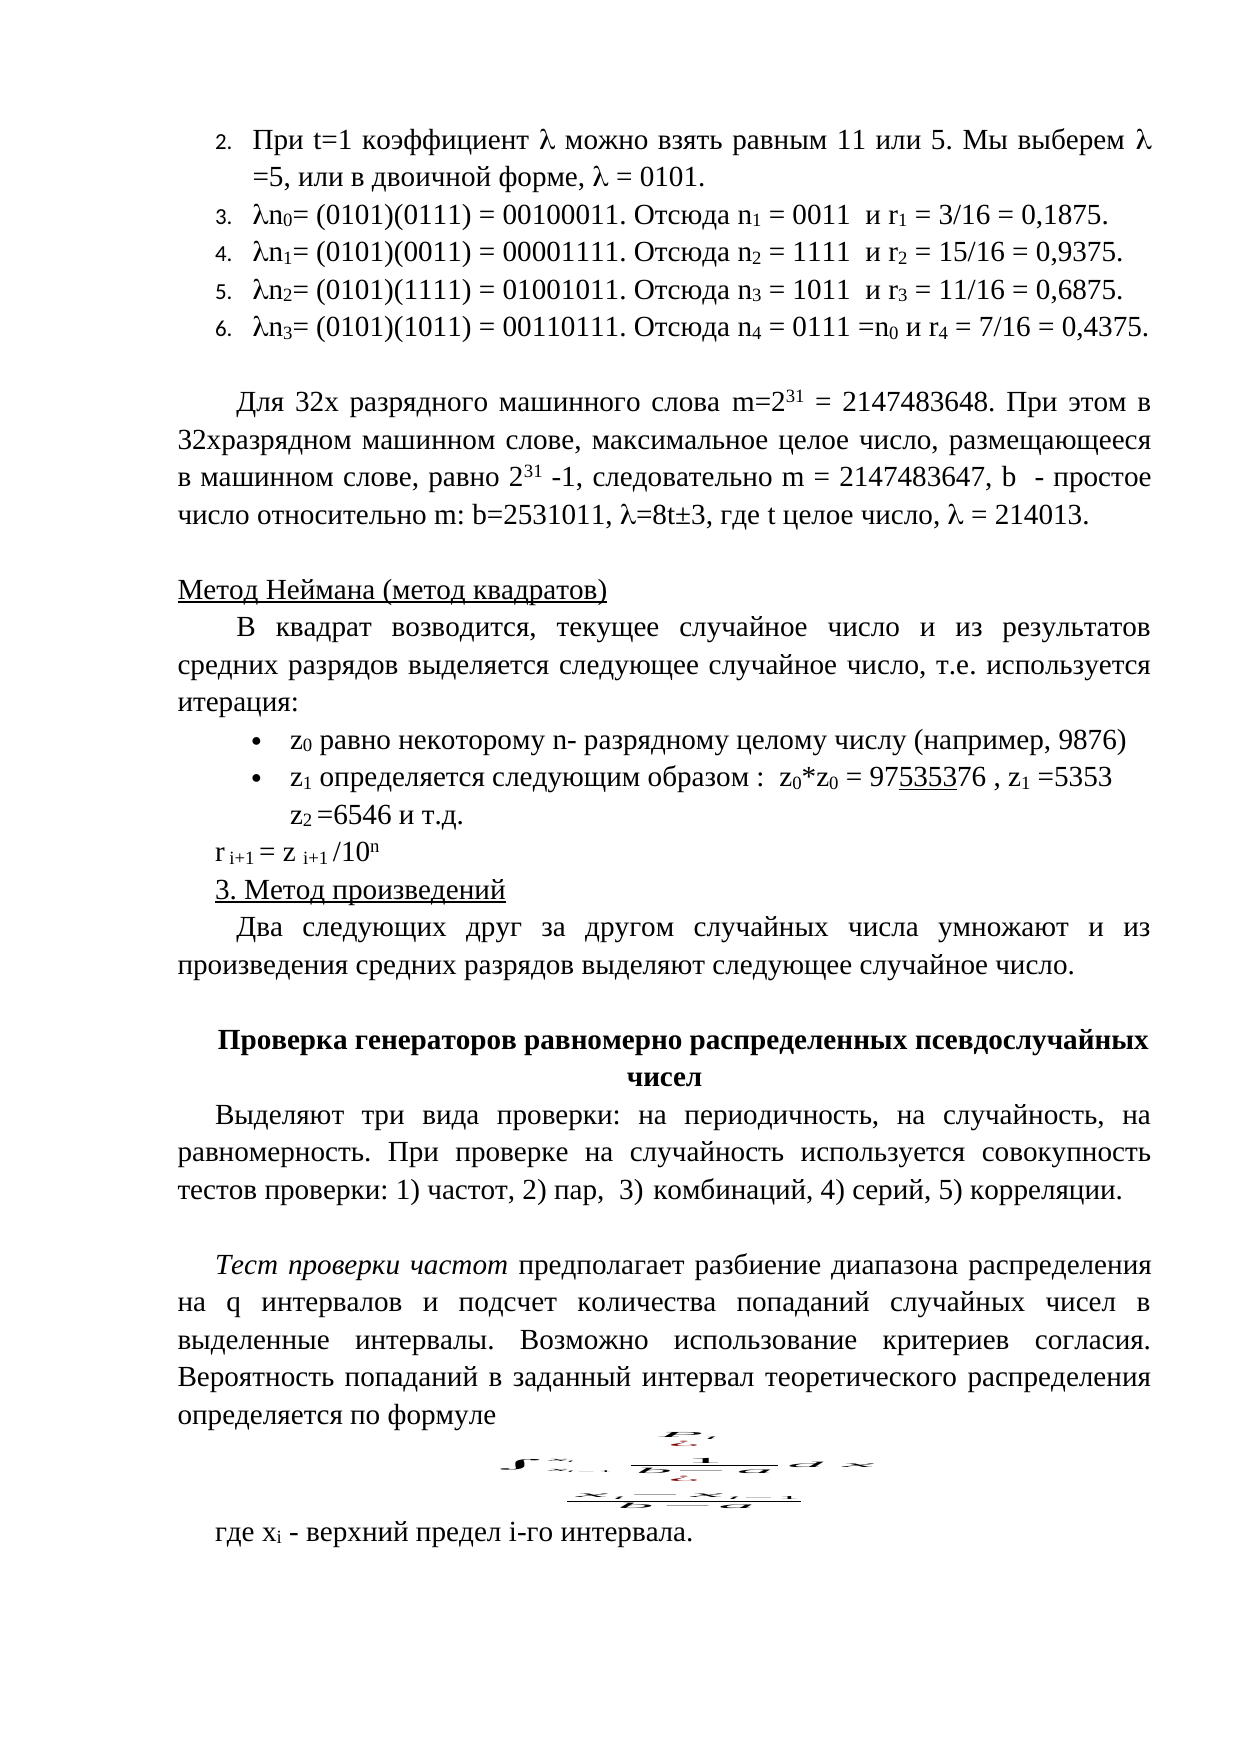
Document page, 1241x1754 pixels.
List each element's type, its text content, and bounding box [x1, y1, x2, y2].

list z1 определяется следующим образом : z0*z0 = 97535376 , z1 =5353 z2 =6546 и т.д. [252, 756, 1152, 831]
text где xi - верхний предел i-го интервала. [177, 1510, 1152, 1548]
text Тест проверки частот предполагает разбиение диапазо­на распределения на q интервалов и подсчет количества попаданий случайных чисел в выделенные интервалы. Возможно использование критериев согласия. Вероят­ность попаданий в заданный интервал теоретического распределения определяется по формуле [177, 1243, 1152, 1431]
text 3. Метод произведений [177, 868, 1152, 906]
list n0= (0101)(0111) = 00100011. Отсюда n1 = 0011 и r1 = 3/16 = 0,1875. [215, 193, 1152, 231]
text Метод Неймана (метод квадратов) [177, 568, 1152, 606]
text Выделяют три вида проверки: на периодичность, на случайность, на равномерность. При проверке на случайность используется совокупность тестов проверки: 1) частот, 2) пар, 3) комбинаций, 4) серий, 5) корреляции. [177, 1093, 1152, 1206]
list n2= (0101)(1111) = 01001011. Отсюда n3 = 1011 и r3 = 11/16 = 0,6875. [215, 268, 1152, 306]
list n1= (0101)(0011) = 00001111. Отсюда n2 = 1111 и r2 = 15/16 = 0,9375. [215, 231, 1152, 268]
text r i+1 = z i+1 /10n [177, 831, 1152, 868]
text Проверка генераторов равномерно распределенных псевдослучайных чисел [177, 1018, 1152, 1093]
text В квадрат возводится, текущее случайное число и из результатов средних разрядов выделяется следующее случайное число, т.е. используется итерация: [177, 606, 1152, 718]
list n3= (0101)(1011) = 00110111. Отсюда n4 = 0111 =n0 и r4 = 7/16 = 0,4375. [215, 306, 1152, 343]
text Для 32х разрядного машинного слова m=231 = 2147483648. При этом в 32хразрядном машинном слове, максимальное целое число, размещающееся в машинном слове, равно 231 -1, cледовательно m = 2147483647, b - простое число относительно m: b=2531011, =8t±3, где t целое число,  = 214013. [177, 381, 1152, 531]
list При t=1 коэффициент  можно взять равным 11 или 5. Мы выберем  =5, или в двоичной форме,  = 0101. [215, 118, 1152, 193]
text Два следующих друг за другом случайных числа умножают и из произведения средних разрядов выделяют следующее случайное число. [177, 906, 1152, 981]
list z0 равно некоторому n- разрядному целому числу (например, 9876) [252, 718, 1152, 756]
